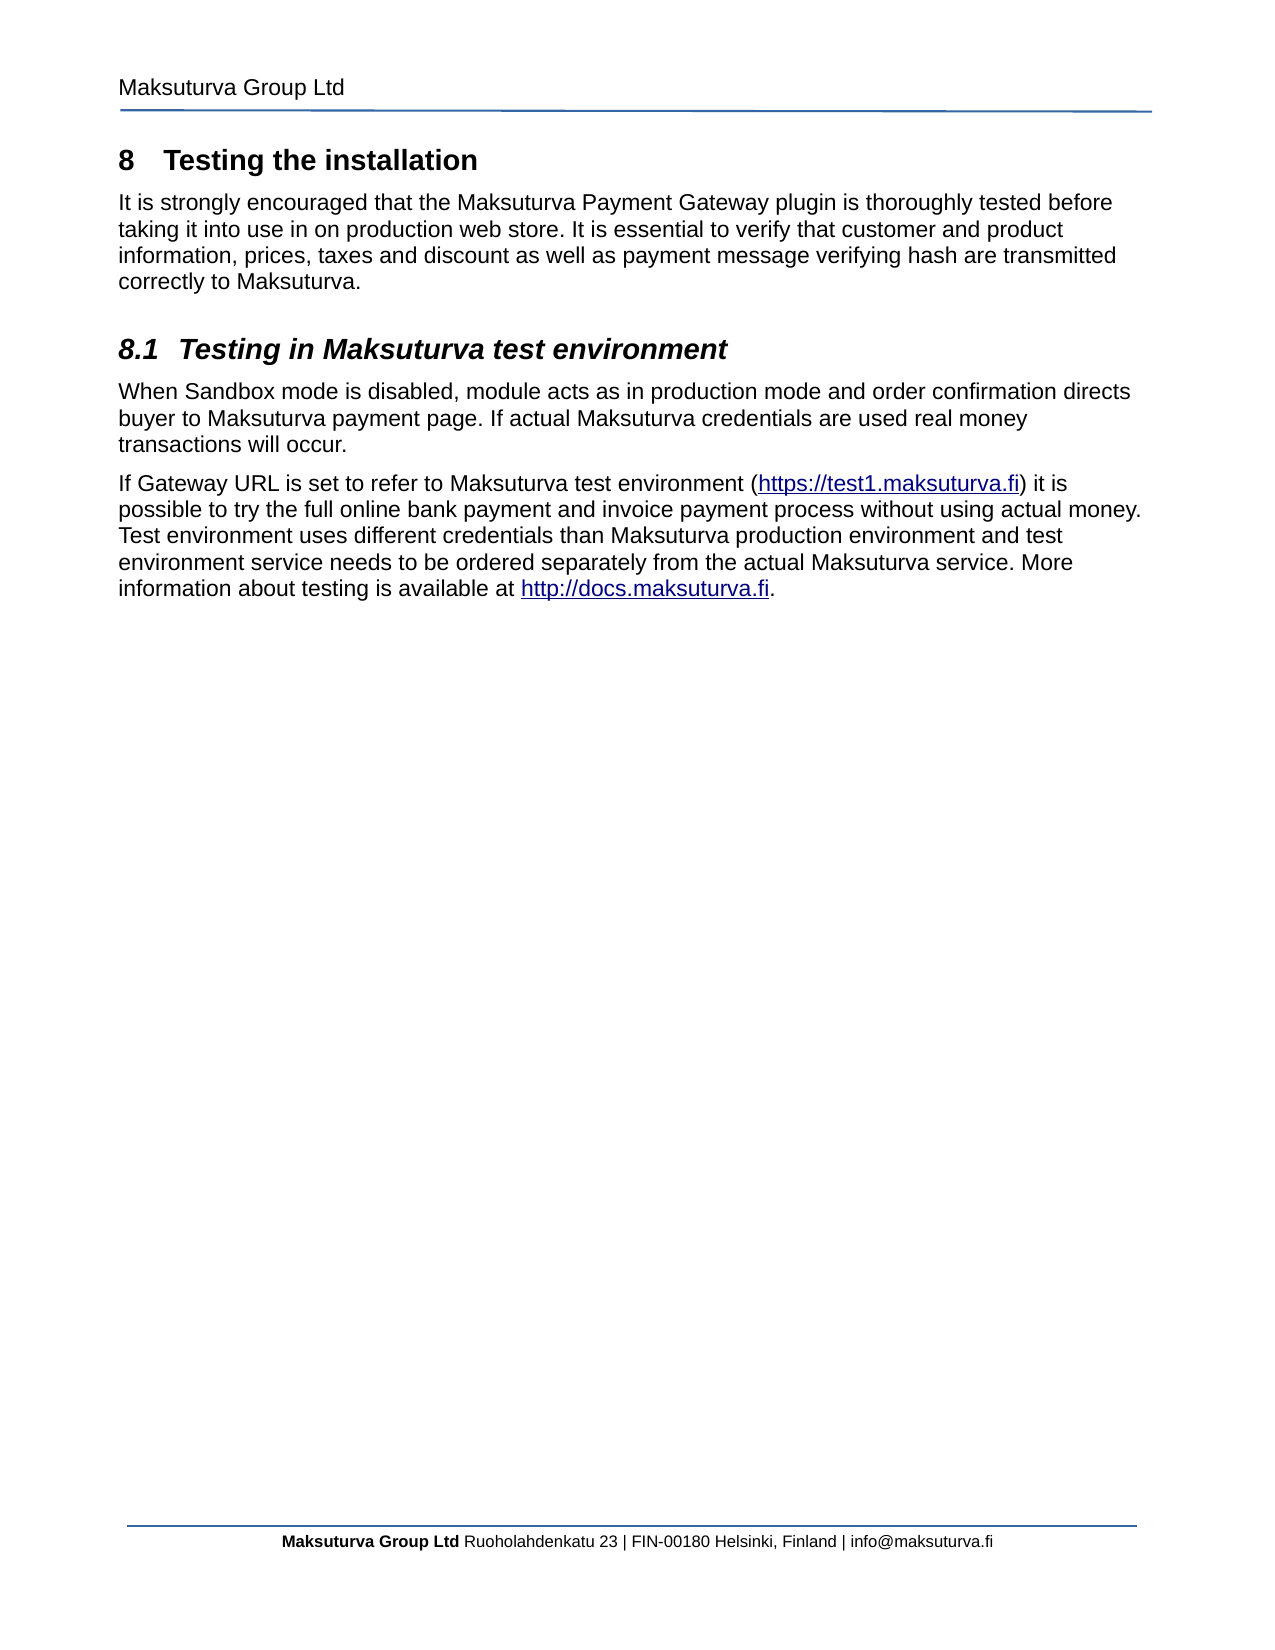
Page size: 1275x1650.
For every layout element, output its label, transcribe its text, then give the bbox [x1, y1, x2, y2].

subtitle Testing the installation [118, 143, 1157, 177]
text If Gateway URL is set to refer to Maksuturva test environment (https://test1.maksuturva.fi) it is possible to try the full online bank payment and invoice payment process without using actual money. Test environment uses different credentials than Maksuturva production environment and test environment service needs to be ordered separately from the actual Maksuturva service. More information about testing is available at http://docs.maksuturva.fi. [118, 470, 1157, 601]
subtitle Testing in Maksuturva test environment [118, 332, 1157, 366]
text When Sandbox mode is disabled, module acts as in production mode and order confirmation directs buyer to Maksuturva payment page. If actual Maksuturva credentials are used real money transactions will occur. [118, 378, 1157, 457]
text It is strongly encouraged that the Maksuturva Payment Gateway plugin is thoroughly tested before taking it into use in on production web store. It is essential to verify that customer and product information, prices, taxes and discount as well as payment message verifying hash are transmitted correctly to Maksuturva. [118, 189, 1157, 294]
